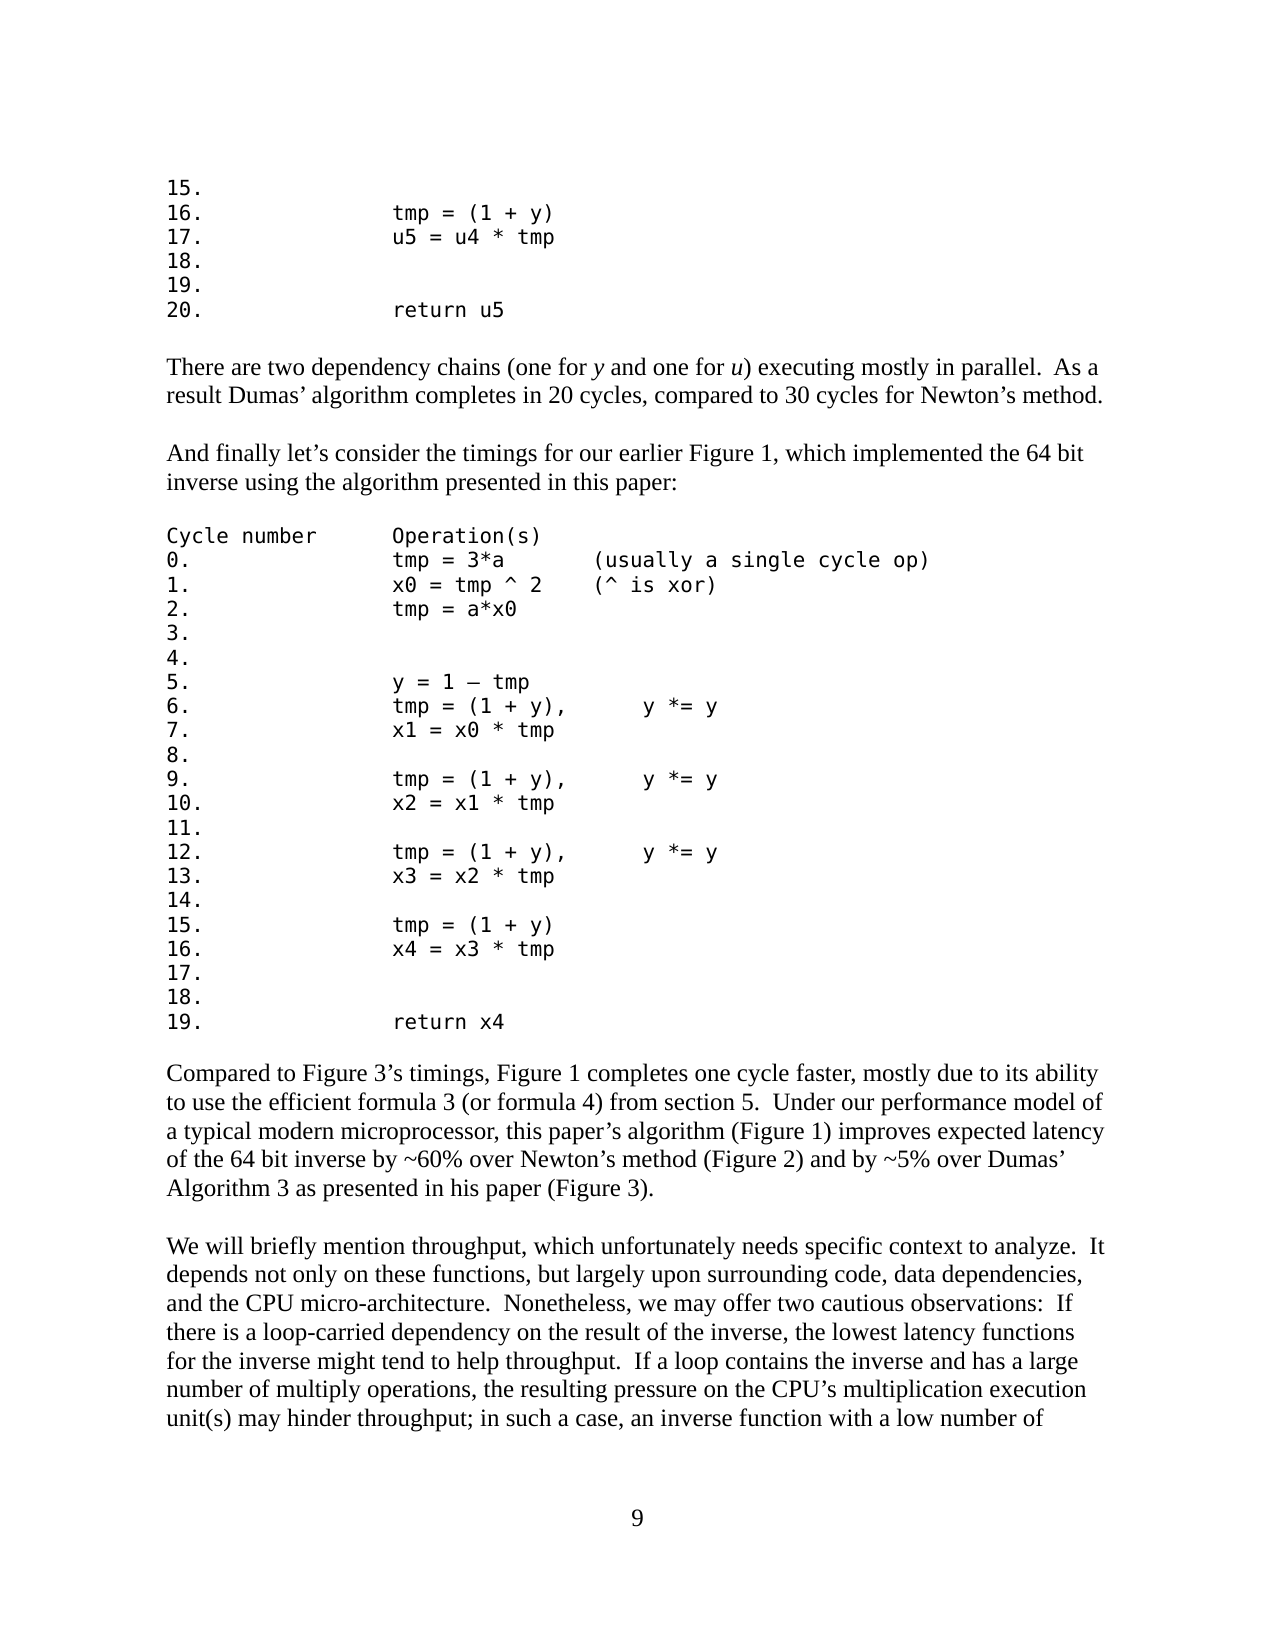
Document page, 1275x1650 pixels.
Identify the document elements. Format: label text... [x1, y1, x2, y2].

text 16. x4 = x3 * tmp [166, 937, 1109, 961]
text 16. tmp = (1 + y) [166, 201, 1109, 225]
text 1. x0 = tmp ^ 2 (^ is xor) [166, 573, 1109, 597]
text Compared to Figure 3’s timings, Figure 1 completes one cycle faster, mostly due to its ability to use the efficient formula 3 (or formula 4) from section 5. Under our performance model of a typical modern microprocessor, this paper’s algorithm (Figure 1) improves expected latency of the 64 bit inverse by ~60% over Newton’s method (Figure 2) and by ~5% over Dumas’ Algorithm 3 as presented in his paper (Figure 3). [166, 1058, 1109, 1202]
text 15. [166, 176, 1109, 201]
text 3. [166, 621, 1109, 646]
text There are two dependency chains (one for y and one for u) executing mostly in parallel. As a result Dumas’ algorithm completes in 20 cycles, compared to 30 cycles for Newton’s method. [166, 352, 1109, 409]
text 12. tmp = (1 + y), y *= y [166, 840, 1109, 864]
text 18. [166, 249, 1109, 273]
text 19. [166, 273, 1109, 298]
text 6. tmp = (1 + y), y *= y [166, 694, 1109, 718]
text 17. [166, 961, 1109, 985]
text Cycle number Operation(s) [166, 524, 1109, 548]
text 20. return u5 [166, 298, 1109, 322]
text 0. tmp = 3*a (usually a single cycle op) [166, 548, 1109, 573]
text And finally let’s consider the timings for our earlier Figure 1, which implemented the 64 bit inverse using the algorithm presented in this paper: [166, 438, 1109, 496]
text 13. x3 = x2 * tmp [166, 864, 1109, 888]
text 9. tmp = (1 + y), y *= y [166, 767, 1109, 791]
text 7. x1 = x0 * tmp 8. [166, 718, 1109, 767]
text 18. [166, 985, 1109, 1010]
text 5. y = 1 – tmp [166, 670, 1109, 694]
text 19. return x4 [166, 1010, 1109, 1034]
text 2. tmp = a*x0 [166, 597, 1109, 621]
text We will briefly mention throughput, which unfortunately needs specific context to analyze. It depends not only on these functions, but largely upon surrounding code, data dependencies, and the CPU micro-architecture. Nonetheless, we may offer two cautious observations: If there is a loop-carried dependency on the result of the inverse, the lowest latency functions for the inverse might tend to help throughput. If a loop contains the inverse and has a large number of multiply operations, the resulting pressure on the CPU’s multiplication execution unit(s) may hinder throughput; in such a case, an inverse function with a low number of [166, 1231, 1109, 1432]
text 4. [166, 646, 1109, 670]
text 11. [166, 816, 1109, 840]
text 15. tmp = (1 + y) [166, 913, 1109, 937]
text 10. x2 = x1 * tmp [166, 791, 1109, 816]
text 17. u5 = u4 * tmp [166, 225, 1109, 249]
text 14. [166, 888, 1109, 913]
